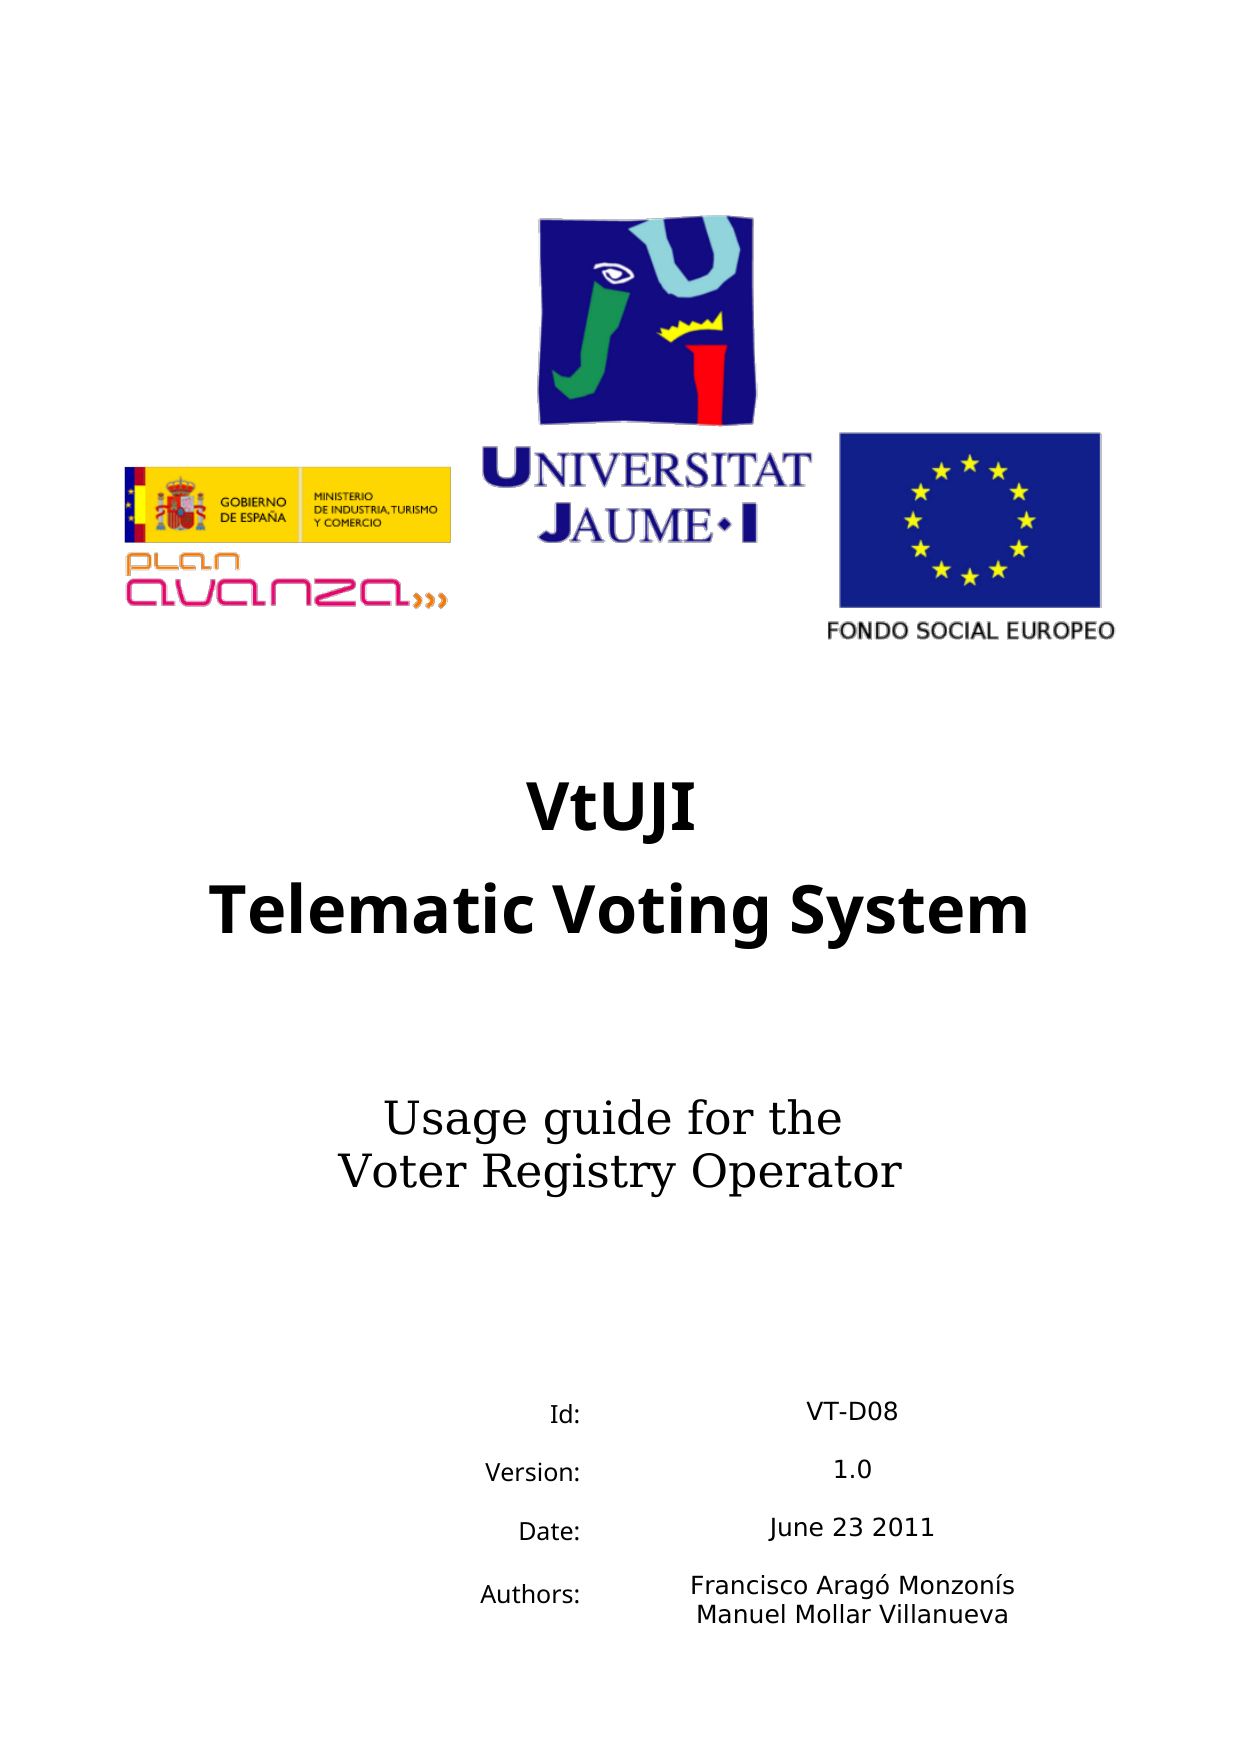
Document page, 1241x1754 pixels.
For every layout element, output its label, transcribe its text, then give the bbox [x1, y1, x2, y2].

table_cell Version: [468, 1449, 586, 1507]
table_header Id: [468, 1391, 586, 1449]
picture [118, 206, 1122, 656]
text Usage guide for the Voter Registry Operator [208, 1092, 1032, 1198]
text VtUJI [118, 759, 1122, 850]
table_cell June 23 2011 [586, 1508, 1119, 1565]
table_cell Authors: [468, 1565, 586, 1635]
table_cell Date: [468, 1508, 586, 1565]
table_cell 1.0 [586, 1449, 1119, 1507]
table_cell Francisco Aragó Monzonís Manuel Mollar Villanueva [586, 1565, 1119, 1635]
text Telematic Voting System [118, 862, 1122, 953]
table_header VT-D08 [586, 1391, 1119, 1449]
